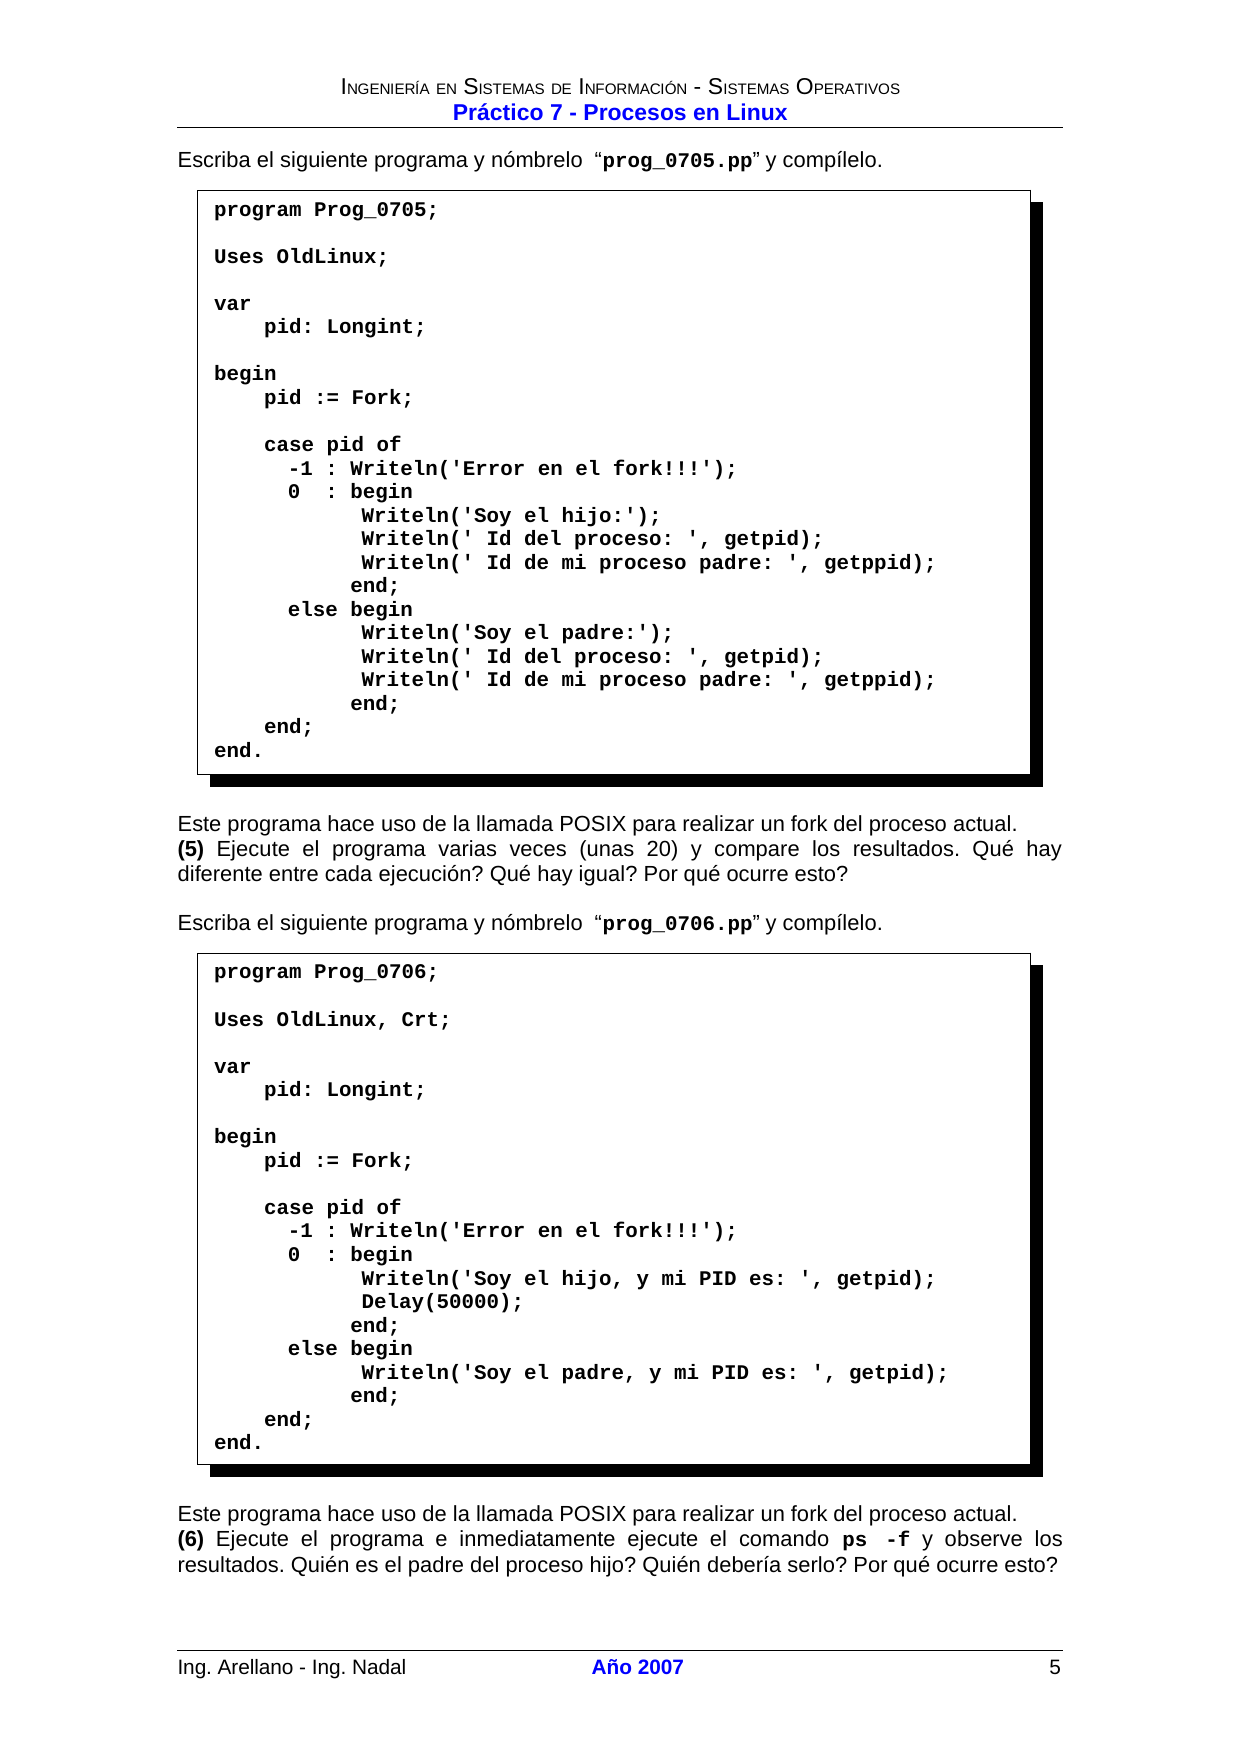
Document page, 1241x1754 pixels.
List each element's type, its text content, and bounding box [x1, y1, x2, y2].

text 0 : begin [214, 1244, 1014, 1268]
text else begin [214, 1338, 1014, 1362]
text case pid of [214, 1197, 1014, 1221]
text -1 : Writeln('Error en el fork!!!'); [214, 1221, 1014, 1244]
text (6) Ejecute el programa e inmediatamente ejecute el comando ps -f y observe los resultados. Quién es el padre del proceso hijo? Quién debería serlo? Por qué ocurre esto? [177, 1526, 1063, 1577]
text Este programa hace uso de la llamada POSIX para realizar un fork del proceso actual. [177, 1502, 1063, 1526]
text Writeln(' Id de mi proceso padre: ', getppid); [214, 669, 1014, 693]
text else begin [214, 599, 1014, 622]
text (5) Ejecute el programa varias veces (unas 20) y compare los resultados. Qué hay diferente entre cada ejecución? Qué hay igual? Por qué ocurre esto? [177, 836, 1063, 886]
text Uses OldLinux; [214, 246, 1014, 269]
text Delay(50000); [214, 1291, 1014, 1315]
text end; [214, 1409, 1014, 1432]
text end; [214, 1385, 1014, 1409]
text end. [214, 740, 1014, 764]
text Escriba el siguiente programa y nómbrelo “prog_0705.pp” y compílelo. [177, 148, 1063, 174]
text begin [214, 363, 1014, 387]
text var [214, 1056, 1014, 1079]
text pid := Fork; [214, 1150, 1014, 1173]
text program Prog_0705; [214, 199, 1014, 222]
text end. [214, 1432, 1014, 1455]
text pid: Longint; [214, 1079, 1014, 1103]
text end; [214, 1315, 1014, 1338]
text program Prog_0706; [214, 962, 1014, 985]
text Writeln('Soy el padre:'); [214, 622, 1014, 646]
text end; [214, 575, 1014, 599]
text Writeln('Soy el hijo, y mi PID es: ', getpid); [214, 1268, 1014, 1291]
text Writeln(' Id del proceso: ', getpid); [214, 528, 1014, 552]
text -1 : Writeln('Error en el fork!!!'); [214, 458, 1014, 481]
text Writeln(' Id de mi proceso padre: ', getppid); [214, 552, 1014, 575]
text Escriba el siguiente programa y nómbrelo “prog_0706.pp” y compílelo. [177, 911, 1063, 937]
text begin [214, 1126, 1014, 1150]
text pid := Fork; [214, 387, 1014, 411]
text Este programa hace uso de la llamada POSIX para realizar un fork del proceso actual. [177, 811, 1063, 836]
text Writeln('Soy el padre, y mi PID es: ', getpid); [214, 1362, 1014, 1385]
text Writeln('Soy el hijo:'); [214, 505, 1014, 528]
text var [214, 293, 1014, 316]
text end; [214, 693, 1014, 717]
text end; [214, 717, 1014, 740]
text Uses OldLinux, Crt; [214, 1009, 1014, 1032]
text 0 : begin [214, 481, 1014, 505]
text pid: Longint; [214, 316, 1014, 340]
text Writeln(' Id del proceso: ', getpid); [214, 646, 1014, 669]
text case pid of [214, 434, 1014, 458]
